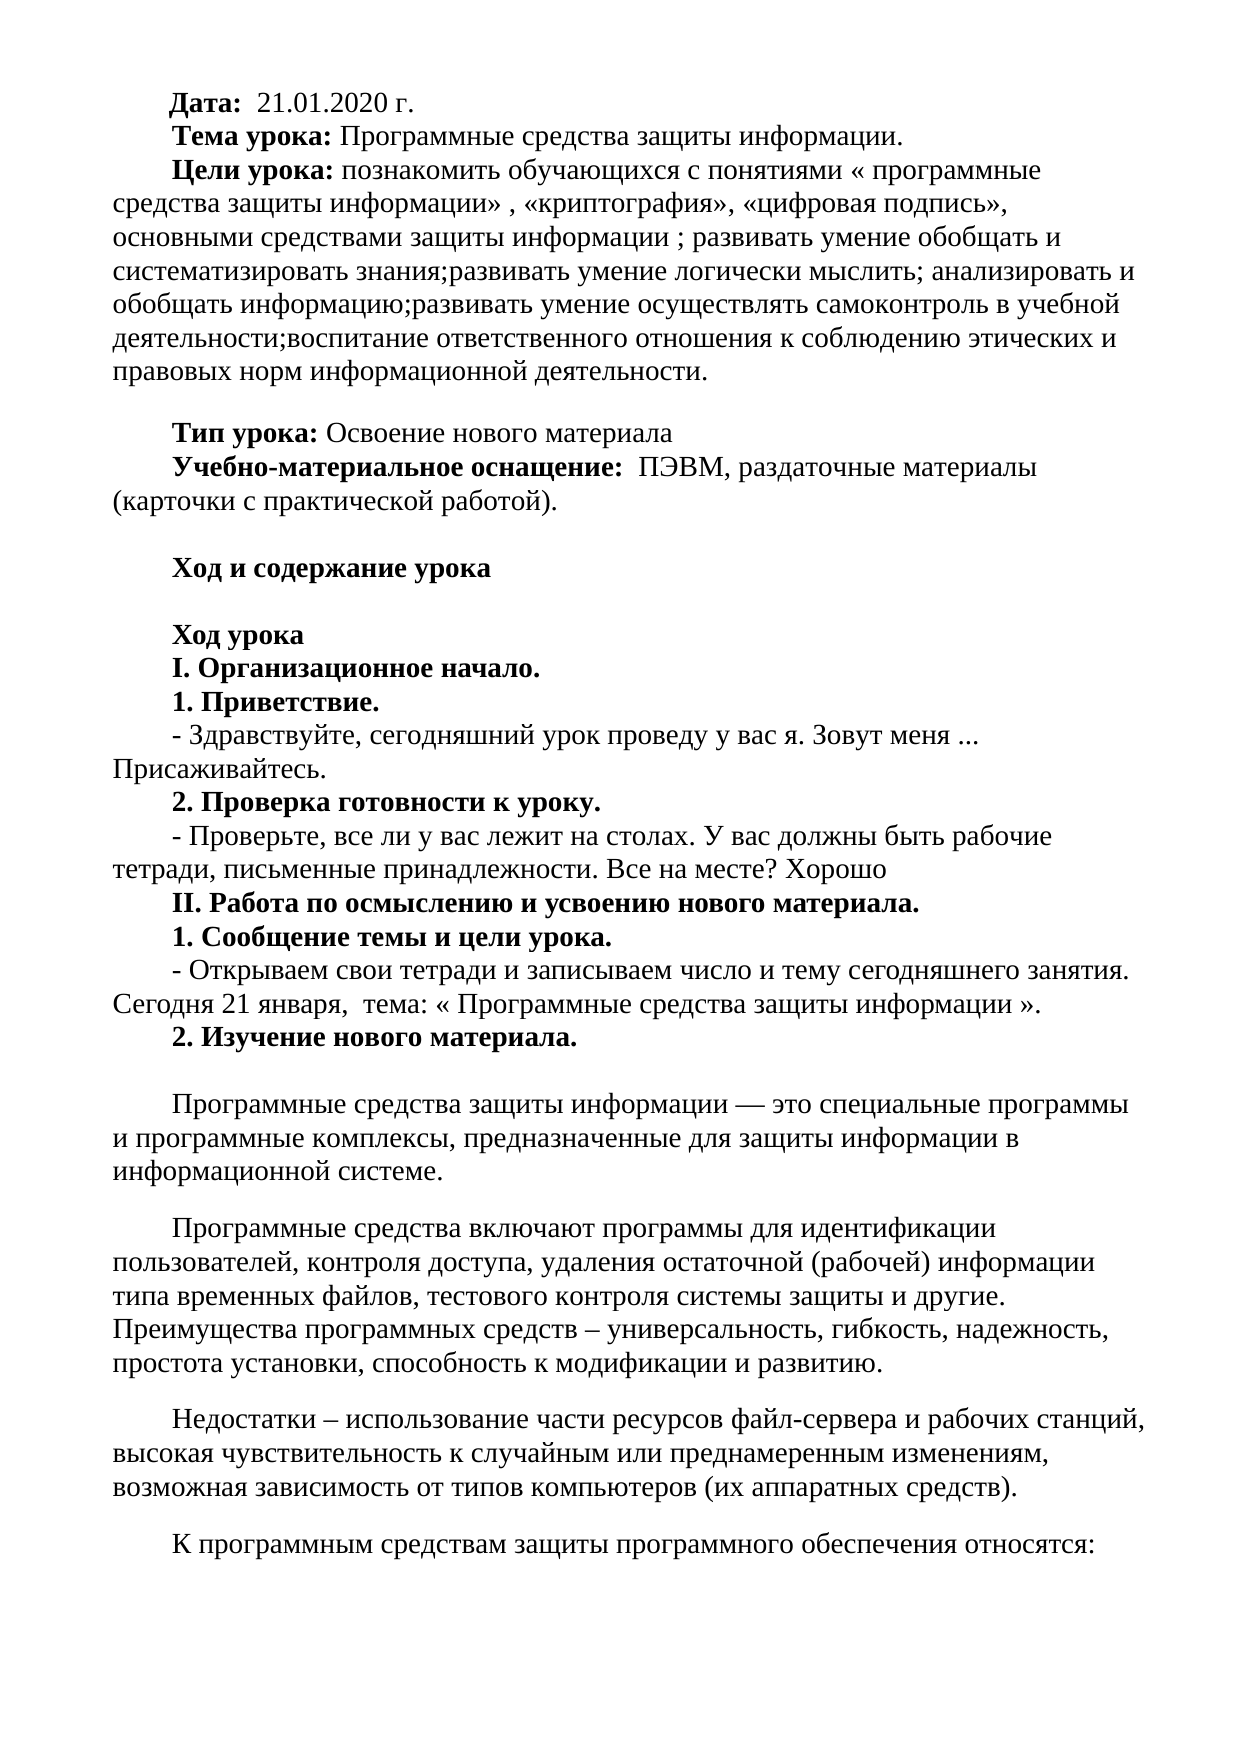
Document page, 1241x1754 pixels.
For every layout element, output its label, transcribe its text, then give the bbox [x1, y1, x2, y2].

text Тип урока: Освоение нового материала [112, 416, 1152, 449]
text - Открываем свои тетради и записываем число и тему сегодняшнего занятия. Сегодня 21 января, тема: « Программные средства защиты информации ». [112, 952, 1152, 1019]
text К программным средствам защиты программного обеспечения относятся: [112, 1526, 1152, 1559]
text Ход и содержание урока [112, 550, 1152, 583]
text Ход урока [112, 617, 1152, 650]
text Недостатки – использование части ресурсов файл-сервера и рабочих станций, высокая чувствительность к случайным или преднамеренным изменениям, возможная зависимость от типов компьютеров (их аппаратных средств). [112, 1402, 1152, 1502]
text Дата: 21.01.2020 г. [112, 85, 1152, 118]
text 1. Сообщение темы и цели урока. [112, 919, 1152, 952]
text - Проверьте, все ли у вас лежит на столах. У вас должны быть рабочие тетради, письменные принадлежности. Все на месте? Хорошо [112, 818, 1152, 885]
text 2. Изучение нового материала. [112, 1019, 1152, 1053]
text I. Организационное начало. [112, 650, 1152, 684]
text II. Работа по осмыслению и усвоению нового материала. [112, 885, 1152, 919]
text 1. Приветствие. [112, 684, 1152, 717]
text Программные средства включают программы для идентификации пользователей, контроля доступа, удаления остаточной (рабочей) информации типа временных файлов, тестового контроля системы защиты и другие. Преимущества программных средств – универсальность, гибкость, надежность, простота установки, способность к модификации и развитию. [112, 1211, 1152, 1378]
text Учебно-материальное оснащение: ПЭВМ, раздаточные материалы (карточки с практической работой). [112, 449, 1152, 516]
text Тема урока: Программные средства защиты информации. [112, 118, 1152, 152]
text 2. Проверка готовности к уроку. [112, 784, 1152, 818]
text - Здравствуйте, сегодняшний урок проведу у вас я. Зовут меня ... Присаживайтесь. [112, 717, 1152, 784]
text Цели урока: познакомить обучающихся с понятиями « программные средства защиты информации» , «криптография», «цифровая подпись», основными средствами защиты информации ; развивать умение обобщать и систематизировать знания;развивать умение логически мыслить; анализировать и обобщать информацию;развивать умение осуществлять самоконтроль в учебной деятельности;воспитание ответственного отношения к соблюдению этических и правовых норм информационной деятельности. [112, 152, 1152, 387]
text Программные средства защиты информации — это специальные программы и программные комплексы, предназначенные для защиты информации в информационной системе. [112, 1086, 1152, 1187]
